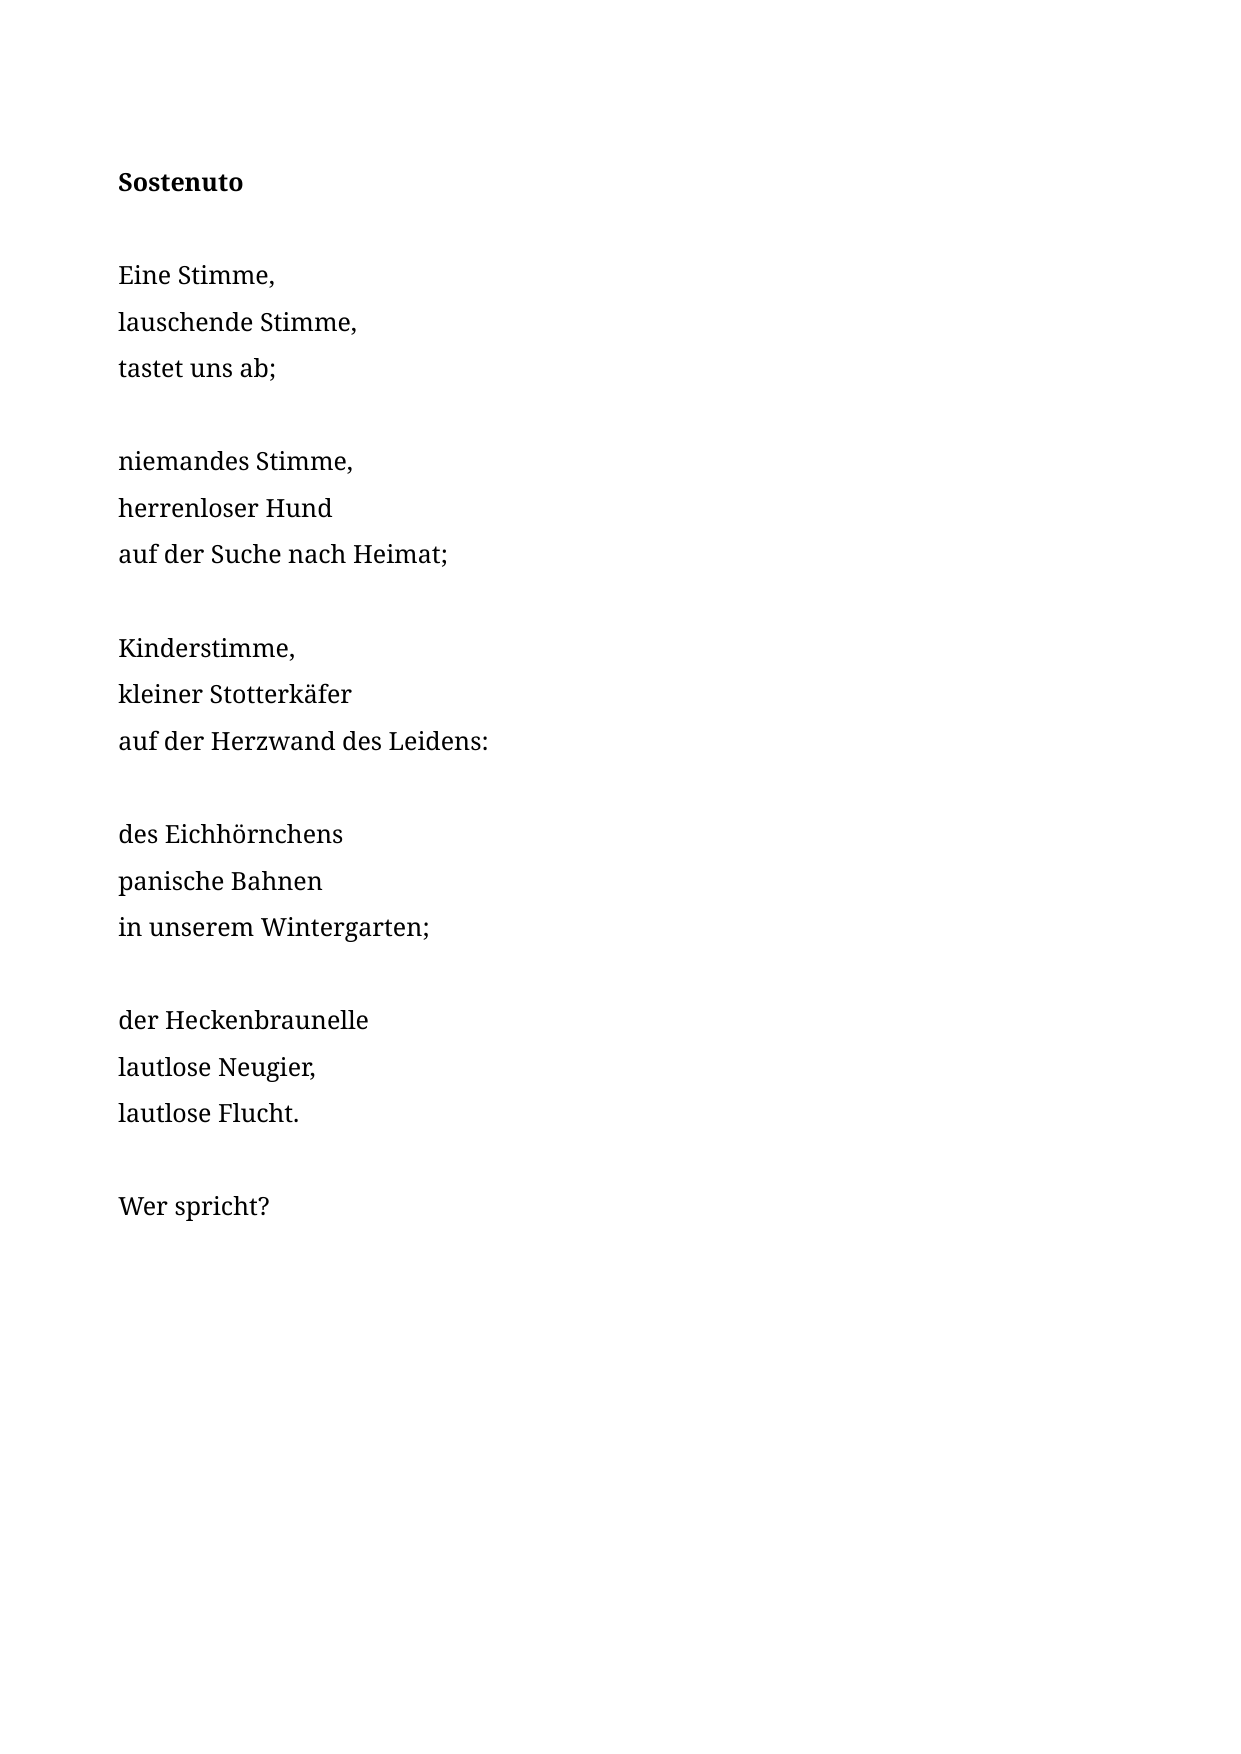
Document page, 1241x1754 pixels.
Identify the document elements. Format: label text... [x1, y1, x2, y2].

text in unserem Wintergarten; [118, 910, 1122, 944]
text auf der Suche nach Heimat; [118, 537, 1122, 571]
text der Heckenbraunelle [118, 1003, 1122, 1037]
text lautlose Neugier, [118, 1049, 1122, 1083]
text Sostenuto [118, 165, 1122, 199]
text herrenloser Hund [118, 491, 1122, 525]
text auf der Herzwand des Leidens: [118, 723, 1122, 757]
text tastet uns ab; [118, 351, 1122, 385]
text des Eichhörnchens [118, 817, 1122, 851]
text Kinderstimme, [118, 630, 1122, 664]
text lautlose Flucht. [118, 1096, 1122, 1130]
text kleiner Stotterkäfer [118, 677, 1122, 711]
text panische Bahnen [118, 863, 1122, 897]
text lauschende Stimme, [118, 304, 1122, 338]
text Wer spricht? [118, 1189, 1122, 1223]
text niemandes Stimme, [118, 444, 1122, 478]
text Eine Stimme, [118, 258, 1122, 292]
